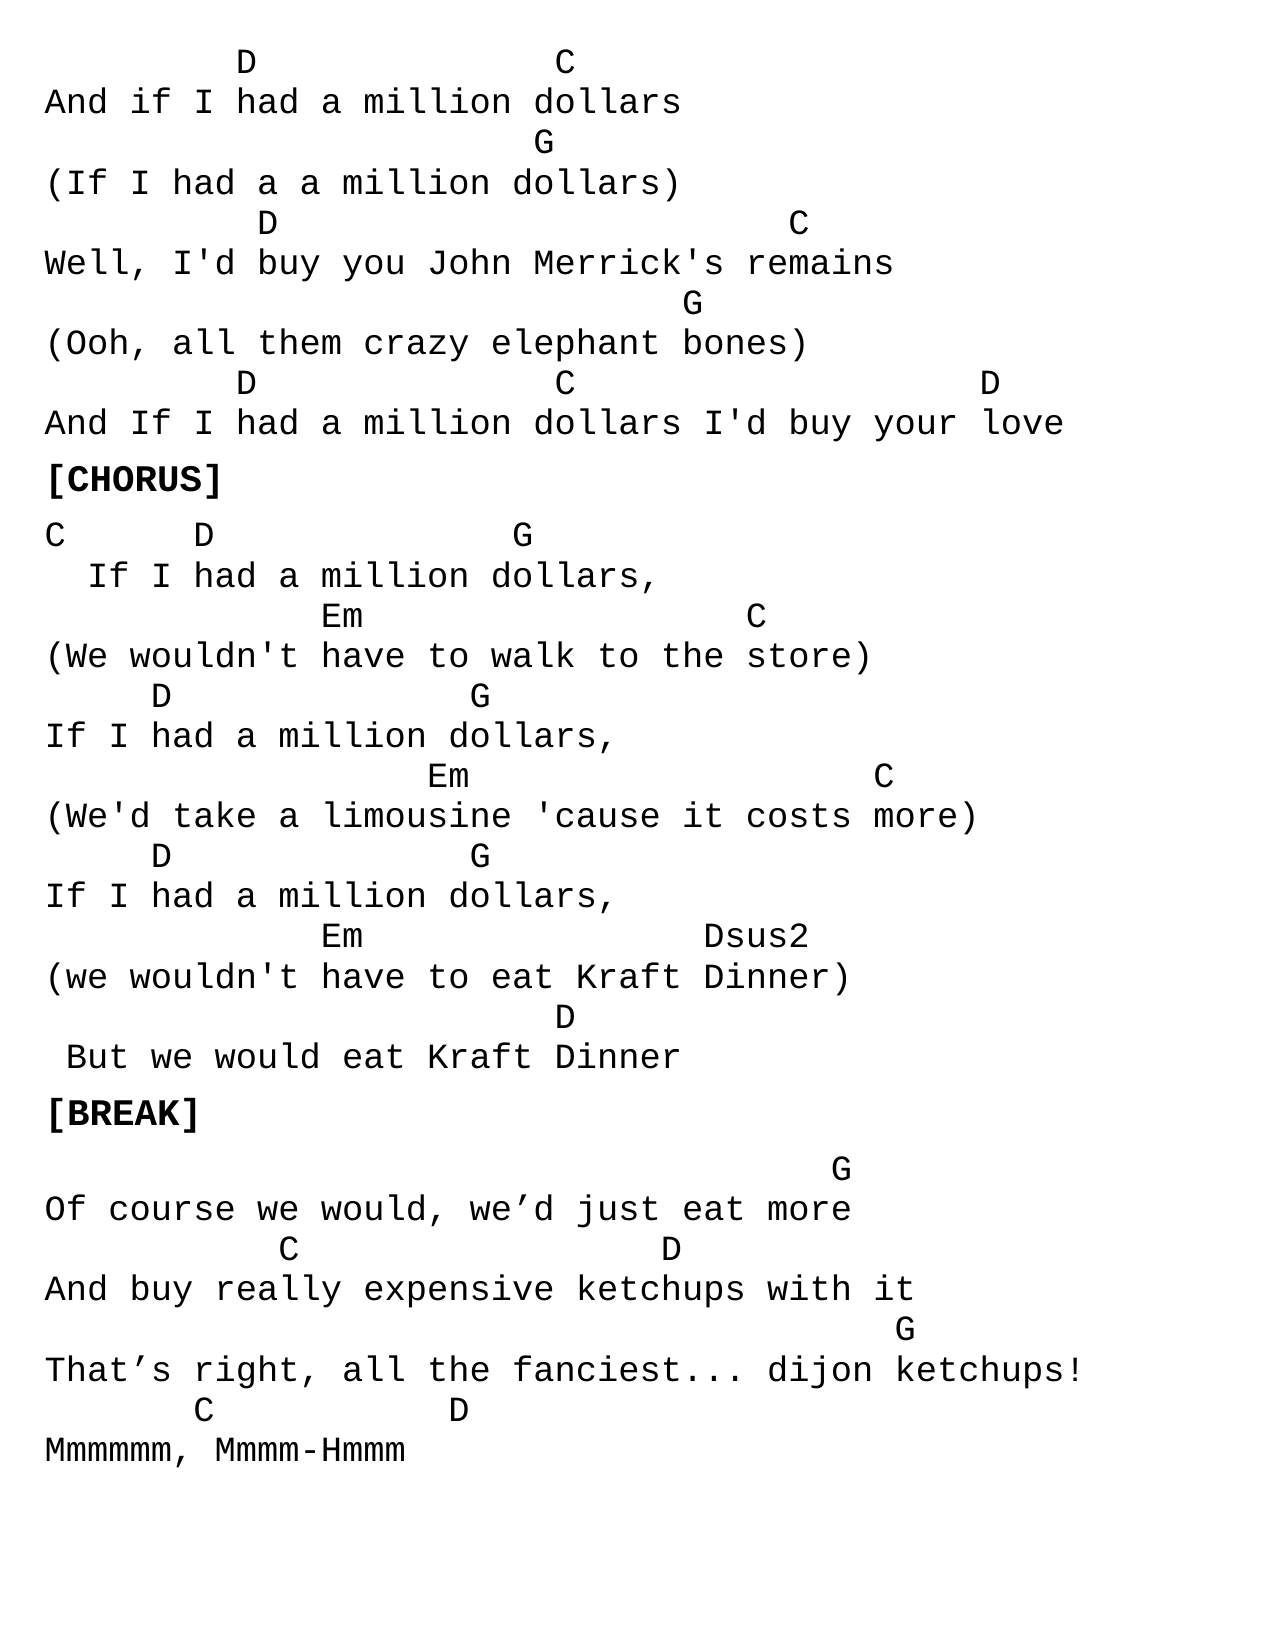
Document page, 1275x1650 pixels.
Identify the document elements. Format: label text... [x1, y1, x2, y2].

text Well, I'd buy you John Merrick's remains [44, 245, 1231, 285]
text G [44, 1151, 1231, 1191]
text If I had a million dollars, [44, 557, 1231, 598]
text (Ooh, all them crazy elephant bones) [44, 325, 1231, 365]
text (We'd take a limousine 'cause it costs more) [44, 798, 1231, 838]
text Of course we would, we’d just eat more [44, 1191, 1231, 1231]
text But we would eat Kraft Dinner [44, 1039, 1231, 1079]
text D G [44, 838, 1231, 878]
text (We wouldn't have to walk to the store) [44, 638, 1231, 678]
text Mmmmmm, Mmmm-Hmmm [44, 1432, 1231, 1472]
text G [44, 285, 1231, 325]
subtitle [BREAK] [44, 1094, 1231, 1136]
text If I had a million dollars, [44, 718, 1231, 758]
text And If I had a million dollars I'd buy your love [44, 405, 1231, 445]
text Em Dsus2 [44, 918, 1231, 958]
text And if I had a million dollars [44, 84, 1231, 124]
text Em C [44, 758, 1231, 798]
text Em C [44, 598, 1231, 638]
text G [44, 124, 1231, 164]
text And buy really expensive ketchups with it [44, 1271, 1231, 1311]
text D [44, 999, 1231, 1039]
text C D [44, 1392, 1231, 1432]
text C D [44, 1231, 1231, 1271]
subtitle [CHORUS] [44, 460, 1231, 503]
text D C D [44, 365, 1231, 405]
text That’s right, all the fanciest... dijon ketchups! [44, 1351, 1231, 1392]
text (If I had a a million dollars) [44, 164, 1231, 205]
text D C [44, 205, 1231, 245]
text D G [44, 678, 1231, 718]
text If I had a million dollars, [44, 878, 1231, 918]
text G [44, 1311, 1231, 1351]
text D C [44, 44, 1231, 84]
text C D G [44, 517, 1231, 557]
text (we wouldn't have to eat Kraft Dinner) [44, 958, 1231, 999]
